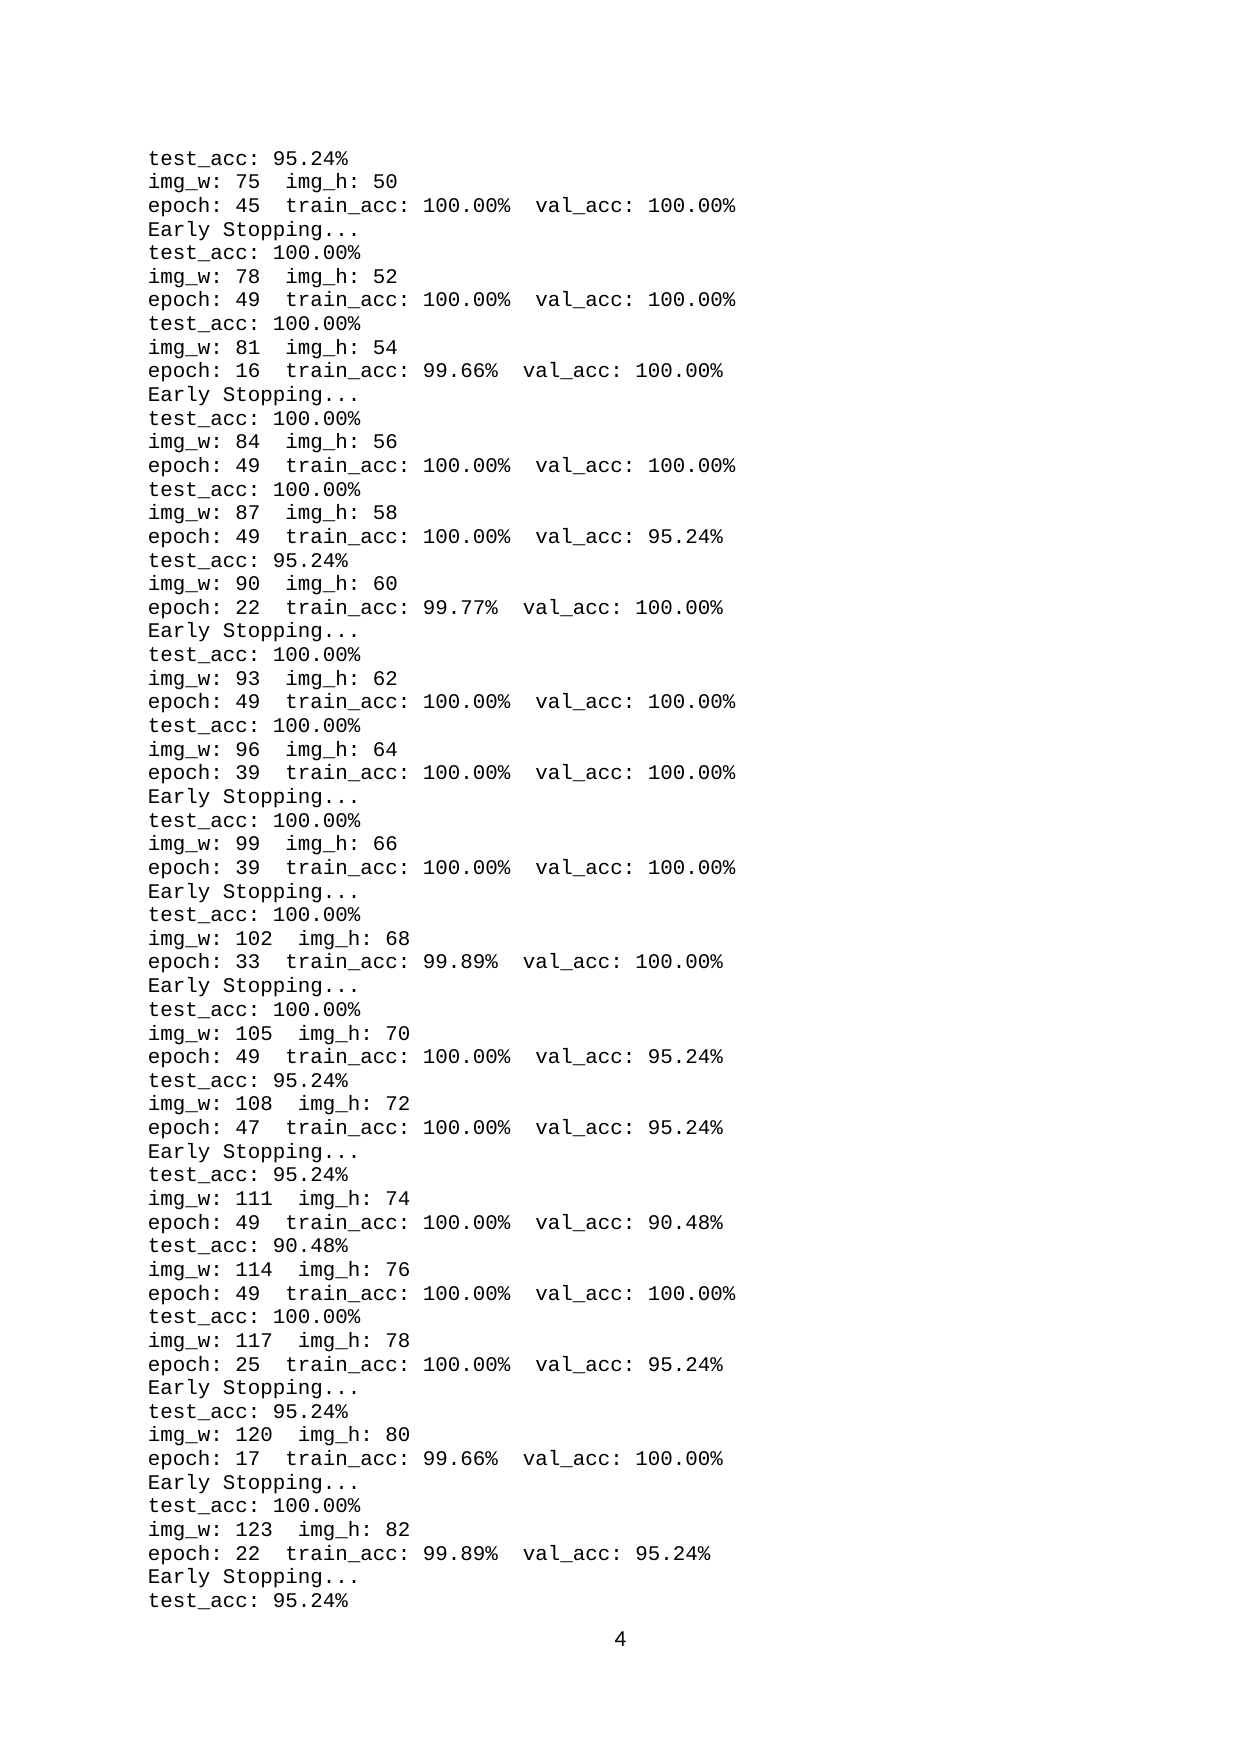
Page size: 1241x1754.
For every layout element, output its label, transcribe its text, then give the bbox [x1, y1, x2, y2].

text test_acc: 100.00% [148, 408, 1093, 431]
text test_acc: 100.00% [148, 313, 1093, 337]
text Early Stopping... [148, 621, 1093, 644]
text epoch: 49 train_acc: 100.00% val_acc: 95.24% [148, 526, 1093, 549]
text img_w: 105 img_h: 70 [148, 1022, 1093, 1046]
text test_acc: 100.00% [148, 242, 1093, 266]
text epoch: 49 train_acc: 100.00% val_acc: 100.00% [148, 289, 1093, 313]
text img_w: 78 img_h: 52 [148, 266, 1093, 289]
text img_w: 81 img_h: 54 [148, 337, 1093, 360]
text Early Stopping... [148, 384, 1093, 408]
text epoch: 22 train_acc: 99.77% val_acc: 100.00% [148, 597, 1093, 621]
text epoch: 39 train_acc: 100.00% val_acc: 100.00% [148, 857, 1093, 881]
text epoch: 49 train_acc: 100.00% val_acc: 100.00% [148, 455, 1093, 479]
text Early Stopping... [148, 218, 1093, 242]
text test_acc: 100.00% [148, 999, 1093, 1022]
text test_acc: 100.00% [148, 1495, 1093, 1519]
text img_w: 96 img_h: 64 [148, 739, 1093, 762]
text Early Stopping... [148, 975, 1093, 999]
text img_w: 114 img_h: 76 [148, 1259, 1093, 1283]
text test_acc: 100.00% [148, 644, 1093, 668]
text test_acc: 95.24% [148, 1164, 1093, 1188]
text test_acc: 100.00% [148, 904, 1093, 928]
text test_acc: 100.00% [148, 479, 1093, 502]
text epoch: 45 train_acc: 100.00% val_acc: 100.00% [148, 195, 1093, 218]
text img_w: 123 img_h: 82 [148, 1519, 1093, 1543]
text img_w: 117 img_h: 78 [148, 1330, 1093, 1353]
text Early Stopping... [148, 1566, 1093, 1590]
text Early Stopping... [148, 786, 1093, 810]
text img_w: 84 img_h: 56 [148, 431, 1093, 455]
text test_acc: 95.24% [148, 148, 1093, 171]
text test_acc: 100.00% [148, 810, 1093, 833]
text img_w: 99 img_h: 66 [148, 833, 1093, 857]
text epoch: 16 train_acc: 99.66% val_acc: 100.00% [148, 360, 1093, 384]
text epoch: 49 train_acc: 100.00% val_acc: 100.00% [148, 1283, 1093, 1306]
text epoch: 49 train_acc: 100.00% val_acc: 95.24% [148, 1046, 1093, 1070]
text epoch: 25 train_acc: 100.00% val_acc: 95.24% [148, 1353, 1093, 1377]
text img_w: 102 img_h: 68 [148, 928, 1093, 952]
text epoch: 49 train_acc: 100.00% val_acc: 100.00% [148, 691, 1093, 715]
text Early Stopping... [148, 1472, 1093, 1495]
text img_w: 93 img_h: 62 [148, 668, 1093, 691]
text img_w: 111 img_h: 74 [148, 1188, 1093, 1212]
text img_w: 108 img_h: 72 [148, 1093, 1093, 1117]
text test_acc: 95.24% [148, 549, 1093, 573]
text test_acc: 95.24% [148, 1590, 1093, 1614]
text epoch: 47 train_acc: 100.00% val_acc: 95.24% [148, 1117, 1093, 1141]
text epoch: 22 train_acc: 99.89% val_acc: 95.24% [148, 1543, 1093, 1566]
text epoch: 33 train_acc: 99.89% val_acc: 100.00% [148, 952, 1093, 975]
text epoch: 49 train_acc: 100.00% val_acc: 90.48% [148, 1212, 1093, 1235]
text test_acc: 95.24% [148, 1401, 1093, 1424]
text Early Stopping... [148, 1141, 1093, 1164]
text Early Stopping... [148, 881, 1093, 904]
text img_w: 90 img_h: 60 [148, 573, 1093, 597]
text epoch: 39 train_acc: 100.00% val_acc: 100.00% [148, 762, 1093, 786]
text img_w: 87 img_h: 58 [148, 502, 1093, 526]
text test_acc: 95.24% [148, 1070, 1093, 1093]
text epoch: 17 train_acc: 99.66% val_acc: 100.00% [148, 1448, 1093, 1472]
text Early Stopping... [148, 1377, 1093, 1401]
text img_w: 75 img_h: 50 [148, 171, 1093, 195]
text test_acc: 100.00% [148, 1306, 1093, 1330]
text test_acc: 100.00% [148, 715, 1093, 739]
text test_acc: 90.48% [148, 1235, 1093, 1259]
text img_w: 120 img_h: 80 [148, 1424, 1093, 1448]
